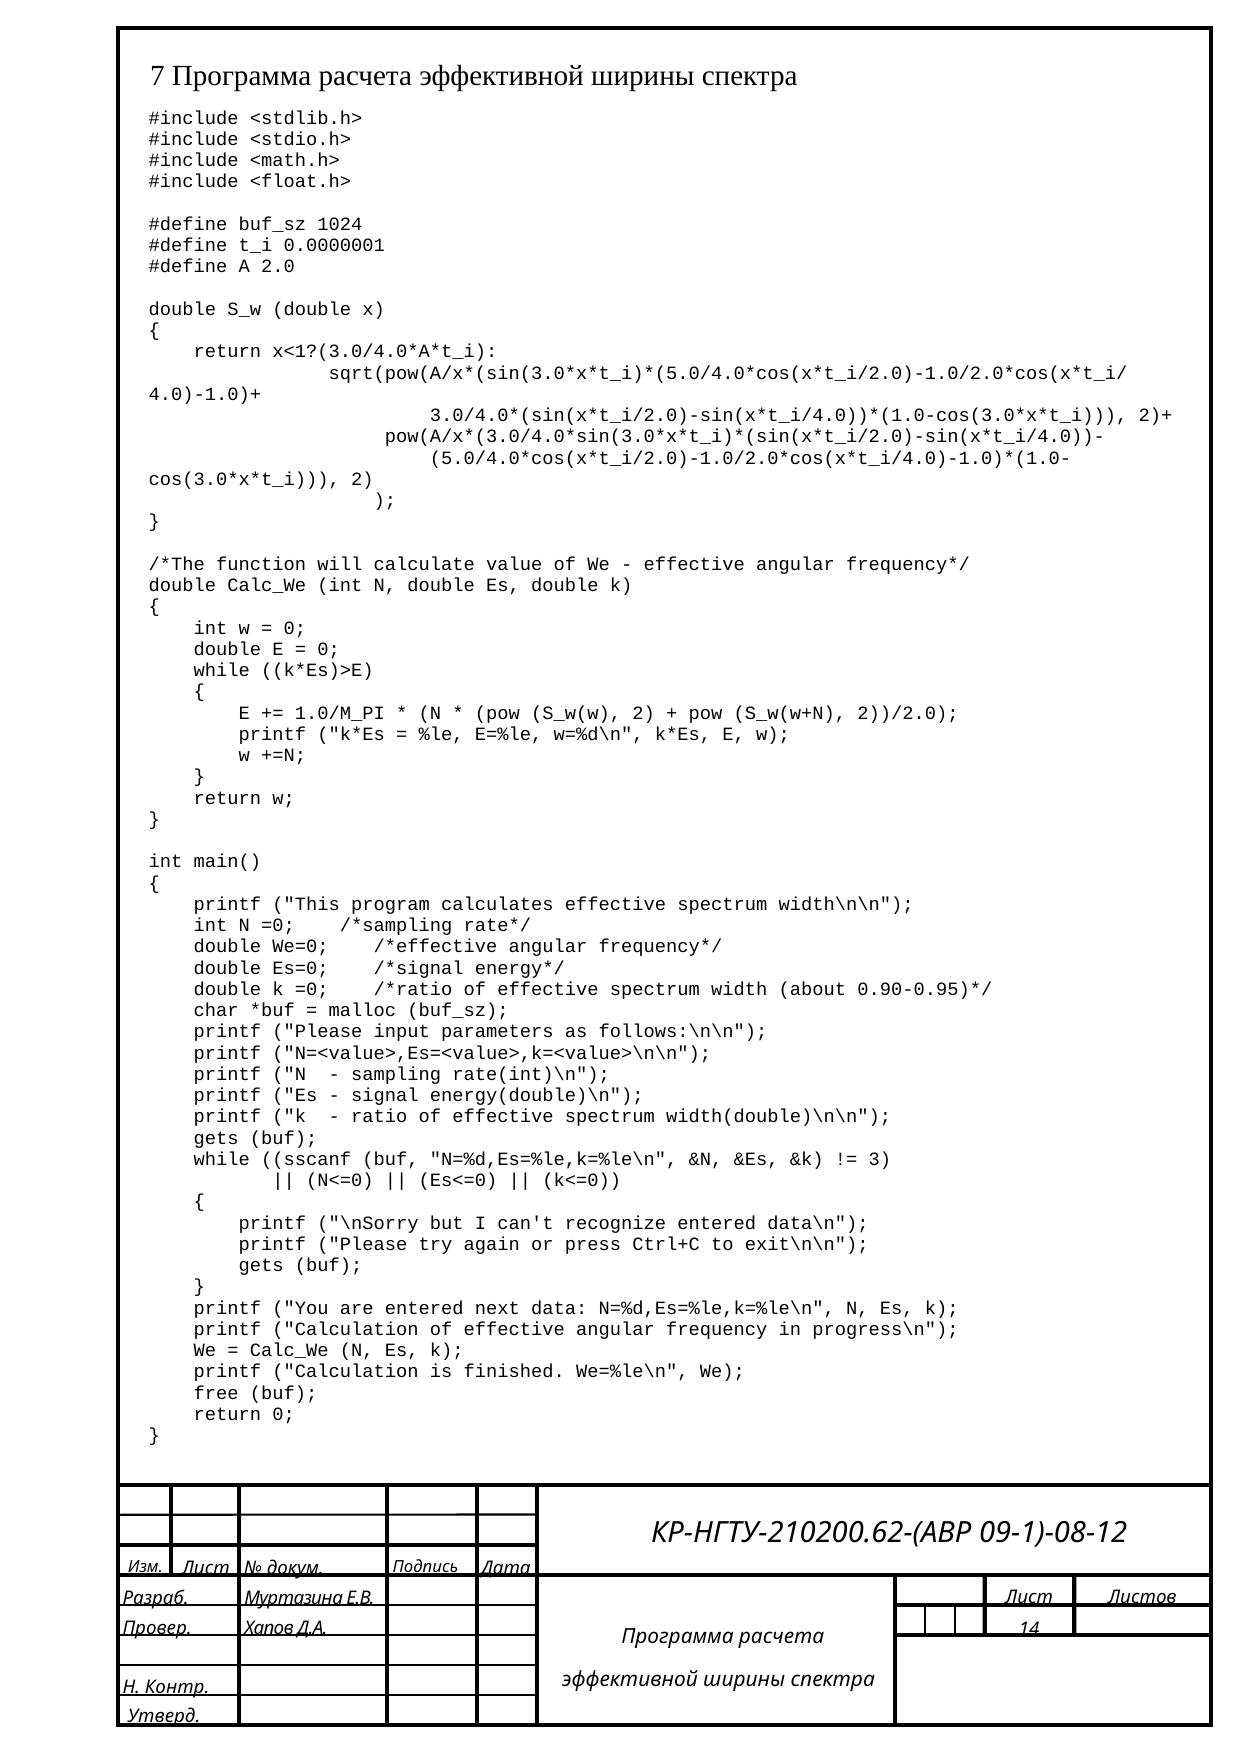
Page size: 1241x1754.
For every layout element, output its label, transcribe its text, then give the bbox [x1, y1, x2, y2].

text w +=N; [148, 746, 1182, 767]
text printf ("Please try again or press Ctrl+C to exit\n\n"); [148, 1235, 1182, 1256]
text printf ("Es - signal energy(double)\n"); [148, 1086, 1182, 1107]
text { [148, 321, 1182, 342]
text } [148, 512, 1182, 533]
text return x<1?(3.0/4.0*A*t_i): [148, 342, 1182, 363]
text gets (buf); [148, 1256, 1182, 1277]
text ); [148, 491, 1182, 512]
text printf ("k - ratio of effective spectrum width(double)\n\n"); [148, 1107, 1182, 1128]
text We = Calc_We (N, Es, k); [148, 1341, 1182, 1362]
text #include <float.h> [148, 172, 1182, 193]
text double Calc_We (int N, double Es, double k) [148, 576, 1182, 597]
text (5.0/4.0*cos(x*t_i/2.0)-1.0/2.0*cos(x*t_i/4.0)-1.0)*(1.0-cos(3.0*x*t_i))), 2) [148, 448, 1182, 491]
text #define A 2.0 [148, 257, 1182, 278]
text double Es=0; /*signal energy*/ [148, 958, 1182, 980]
text #include <stdio.h> [148, 130, 1182, 151]
text 7 Программа расчета эффективной ширины спектра [150, 58, 1209, 92]
text printf ("Calculation of effective angular frequency in progress\n"); [148, 1320, 1182, 1341]
text /*The function will calculate value of We - effective angular frequency*/ [148, 555, 1182, 576]
text { [148, 682, 1182, 703]
text sqrt(pow(A/x*(sin(3.0*x*t_i)*(5.0/4.0*cos(x*t_i/2.0)-1.0/2.0*cos(x*t_i/4.0)-1.0)+ [148, 363, 1182, 406]
text || (N<=0) || (Es<=0) || (k<=0)) [148, 1171, 1182, 1192]
text #define t_i 0.0000001 [148, 236, 1182, 257]
text int w = 0; [148, 618, 1182, 640]
text } [148, 1277, 1182, 1298]
text char *buf = malloc (buf_sz); [148, 1001, 1182, 1022]
text while ((k*Es)>E) [148, 661, 1182, 682]
text pow(A/x*(3.0/4.0*sin(3.0*x*t_i)*(sin(x*t_i/2.0)-sin(x*t_i/4.0))- [148, 427, 1182, 448]
text { [148, 1192, 1182, 1213]
text #include <stdlib.h> [148, 108, 1182, 130]
text { [148, 873, 1182, 895]
text } [148, 767, 1182, 788]
text printf ("\nSorry but I can't recognize entered data\n"); [148, 1213, 1182, 1235]
text #define buf_sz 1024 [148, 215, 1182, 236]
text gets (buf); [148, 1128, 1182, 1150]
text printf ("N=<value>,Es=<value>,k=<value>\n\n"); [148, 1043, 1182, 1065]
text printf ("You are entered next data: N=%d,Es=%le,k=%le\n", N, Es, k); [148, 1298, 1182, 1320]
text printf ("k*Es = %le, E=%le, w=%d\n", k*Es, E, w); [148, 725, 1182, 746]
text } [148, 810, 1182, 831]
text free (buf); [148, 1383, 1182, 1405]
text printf ("N - sampling rate(int)\n"); [148, 1065, 1182, 1086]
text double E = 0; [148, 640, 1182, 661]
text E += 1.0/M_PI * (N * (pow (S_w(w), 2) + pow (S_w(w+N), 2))/2.0); [148, 703, 1182, 725]
text while ((sscanf (buf, "N=%d,Es=%le,k=%le\n", &N, &Es, &k) != 3) [148, 1150, 1182, 1171]
text #include <math.h> [148, 151, 1182, 172]
text return w; [148, 788, 1182, 810]
text printf ("Please input parameters as follows:\n\n"); [148, 1022, 1182, 1043]
text int N =0; /*sampling rate*/ [148, 916, 1182, 937]
text { [148, 597, 1182, 618]
text printf ("This program calculates effective spectrum width\n\n"); [148, 895, 1182, 916]
text printf ("Calculation is finished. We=%le\n", We); [148, 1362, 1182, 1383]
text double S_w (double x) [148, 300, 1182, 321]
text 3.0/4.0*(sin(x*t_i/2.0)-sin(x*t_i/4.0))*(1.0-cos(3.0*x*t_i))), 2)+ [148, 406, 1182, 427]
text } [148, 1426, 1182, 1447]
text double k =0; /*ratio of effective spectrum width (about 0.90-0.95)*/ [148, 980, 1182, 1001]
text return 0; [148, 1405, 1182, 1426]
text double We=0; /*effective angular frequency*/ [148, 937, 1182, 958]
text int main() [148, 852, 1182, 873]
